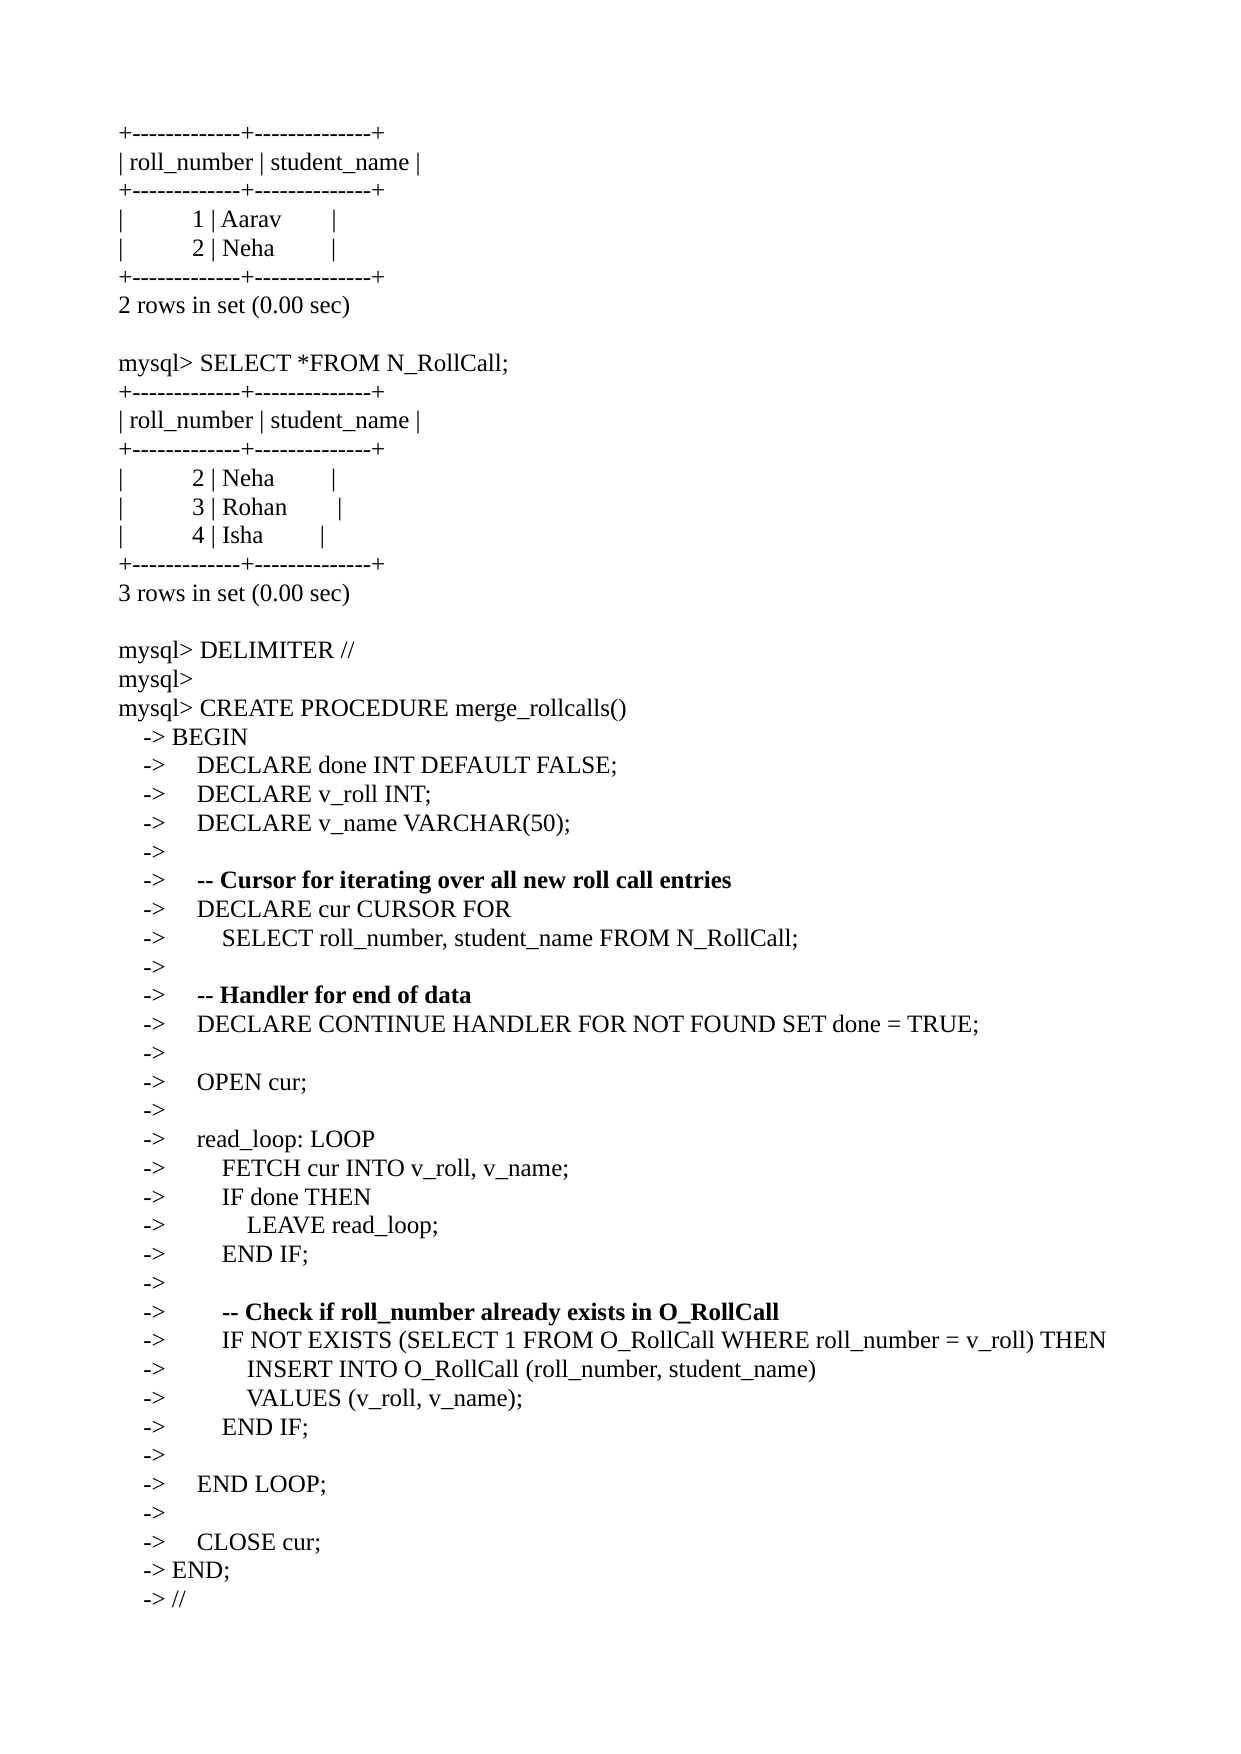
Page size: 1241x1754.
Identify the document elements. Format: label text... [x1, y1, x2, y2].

text -> VALUES (v_roll, v_name); [118, 1383, 1122, 1412]
text -> BEGIN [118, 722, 1122, 751]
text +-------------+--------------+ [118, 549, 1122, 578]
text -> read_loop: LOOP [118, 1124, 1122, 1153]
text +-------------+--------------+ [118, 434, 1122, 463]
text -> FETCH cur INTO v_roll, v_name; [118, 1153, 1122, 1182]
text -> [118, 1096, 1122, 1124]
text +-------------+--------------+ [118, 377, 1122, 406]
text -> DECLARE done INT DEFAULT FALSE; [118, 751, 1122, 779]
text -> CLOSE cur; [118, 1527, 1122, 1556]
text -> LEAVE read_loop; [118, 1211, 1122, 1239]
text -> -- Check if roll_number already exists in O_RollCall [118, 1297, 1122, 1326]
text -> [118, 1038, 1122, 1067]
text 2 rows in set (0.00 sec) [118, 291, 1122, 319]
text mysql> DELIMITER // [118, 636, 1122, 664]
text mysql> SELECT *FROM N_RollCall; [118, 348, 1122, 377]
text -> [118, 837, 1122, 866]
text -> -- Cursor for iterating over all new roll call entries [118, 866, 1122, 894]
text | roll_number | student_name | [118, 147, 1122, 176]
text -> DECLARE v_roll INT; [118, 779, 1122, 808]
text +-------------+--------------+ [118, 262, 1122, 291]
text -> OPEN cur; [118, 1067, 1122, 1096]
text | 4 | Isha | [118, 521, 1122, 549]
text -> DECLARE cur CURSOR FOR [118, 894, 1122, 923]
text 3 rows in set (0.00 sec) [118, 578, 1122, 607]
text -> IF done THEN [118, 1182, 1122, 1211]
text -> SELECT roll_number, student_name FROM N_RollCall; [118, 923, 1122, 952]
text -> END IF; [118, 1412, 1122, 1441]
text | 2 | Neha | [118, 463, 1122, 492]
text -> [118, 1268, 1122, 1297]
text -> [118, 1498, 1122, 1527]
text -> [118, 952, 1122, 981]
text | 2 | Neha | [118, 233, 1122, 262]
text -> DECLARE CONTINUE HANDLER FOR NOT FOUND SET done = TRUE; [118, 1009, 1122, 1038]
text -> -- Handler for end of data [118, 981, 1122, 1009]
text -> END IF; [118, 1239, 1122, 1268]
text -> // [118, 1584, 1122, 1613]
text mysql> CREATE PROCEDURE merge_rollcalls() [118, 693, 1122, 722]
text +-------------+--------------+ [118, 118, 1122, 147]
text -> DECLARE v_name VARCHAR(50); [118, 808, 1122, 837]
text | 1 | Aarav | [118, 204, 1122, 233]
text -> END; [118, 1556, 1122, 1584]
text -> [118, 1441, 1122, 1469]
text +-------------+--------------+ [118, 176, 1122, 204]
text mysql> [118, 664, 1122, 693]
text -> INSERT INTO O_RollCall (roll_number, student_name) [118, 1354, 1122, 1383]
text -> IF NOT EXISTS (SELECT 1 FROM O_RollCall WHERE roll_number = v_roll) THEN [118, 1326, 1122, 1354]
text | roll_number | student_name | [118, 406, 1122, 434]
text -> END LOOP; [118, 1469, 1122, 1498]
text | 3 | Rohan | [118, 492, 1122, 521]
